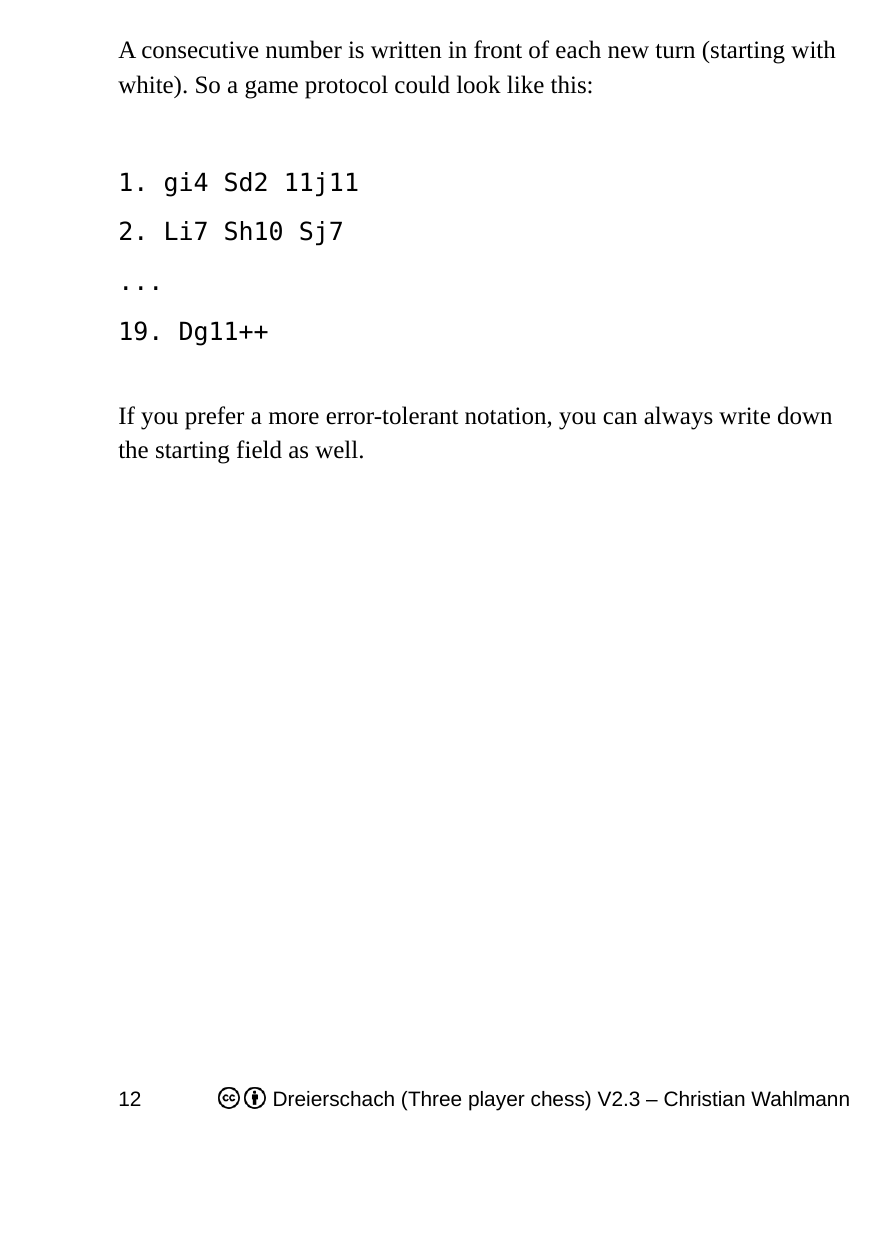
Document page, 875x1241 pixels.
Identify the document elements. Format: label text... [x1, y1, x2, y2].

text 19. Dg11++ [118, 317, 850, 380]
text ... [118, 267, 850, 296]
text If you prefer a more error-tolerant notation, you can always write down the starting field as well. [118, 401, 850, 464]
text 1. gi4 Sd2 11j11 [118, 168, 850, 197]
text 2. Li7 Sh10 Sj7 [118, 218, 850, 247]
picture [216, 1085, 267, 1110]
text A consecutive number is written in front of each new turn (starting with white). So a game protocol could look like this: [118, 35, 850, 99]
